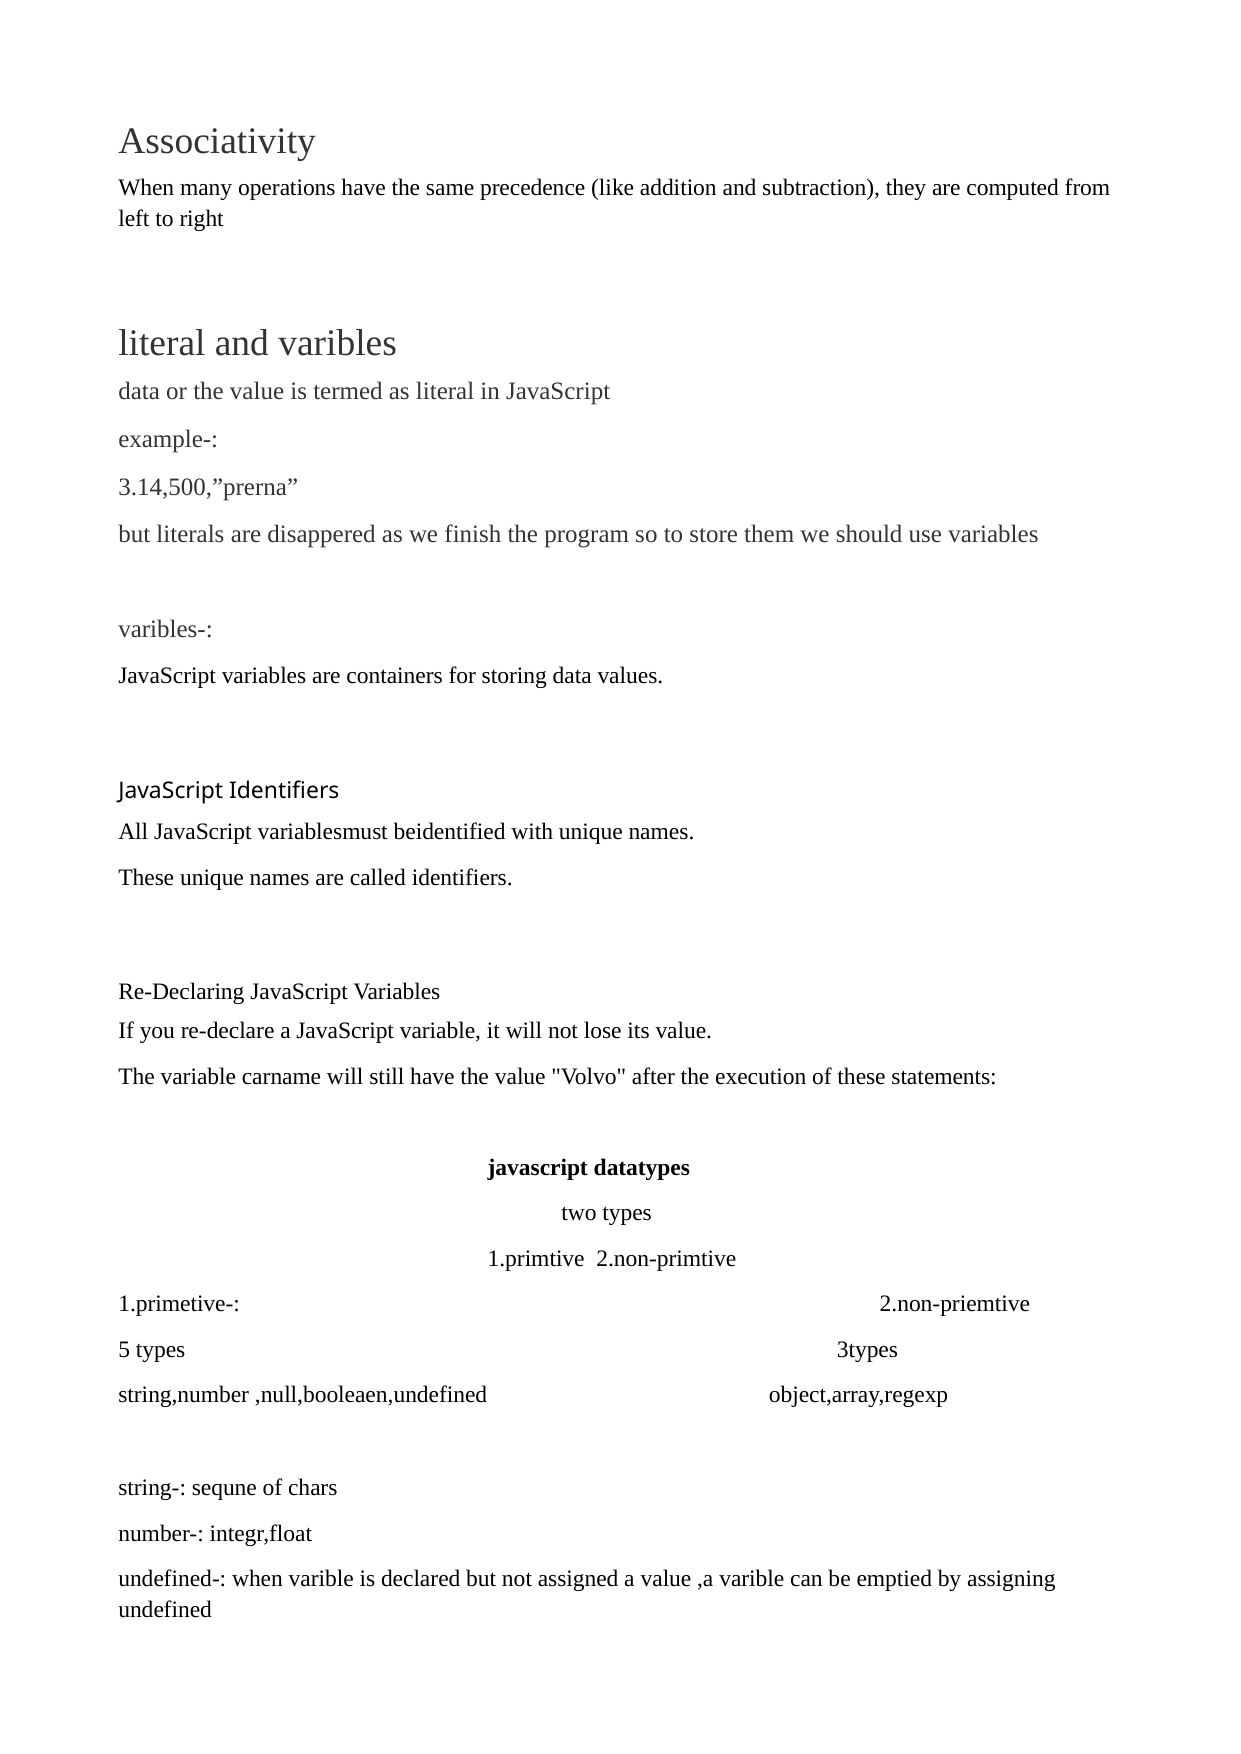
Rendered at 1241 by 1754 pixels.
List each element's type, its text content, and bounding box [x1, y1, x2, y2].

text All JavaScript variablesmust beidentified with unique names. [118, 818, 1122, 844]
text JavaScript variables are containers for storing data values. [118, 662, 1122, 689]
text These unique names are called identifiers. [118, 863, 1122, 890]
text 3.14,500,”prerna” [118, 472, 1122, 500]
subtitle literal and varibles [118, 321, 1122, 364]
subtitle Re-Declaring JavaScript Variables [118, 977, 1122, 1004]
text javascript datatypes [118, 1153, 1122, 1180]
text but literals are disappered as we finish the program so to store them we should use variables [118, 519, 1122, 548]
text 1.primetive-: 2.non-priemtive [118, 1290, 1122, 1317]
text 1.primtive 2.non-primtive [118, 1244, 1122, 1271]
text two types [118, 1199, 1122, 1226]
text string,number ,null,booleaen,undefined object,array,regexp [118, 1381, 1122, 1408]
text varibles-: [118, 614, 1122, 643]
text When many operations have the same precedence (like addition and subtraction), they are computed from left to right [118, 174, 1122, 232]
text example-: [118, 424, 1122, 453]
text data or the value is termed as literal in JavaScript [118, 376, 1122, 405]
subtitle Associativity [118, 118, 1122, 161]
text string-: sequne of chars [118, 1474, 1122, 1501]
text The variable carname will still have the value "Volvo" after the execution of these statements: [118, 1062, 1122, 1089]
text undefined-: when varible is declared but not assigned a value ,a varible can be emptied by assigning undefined [118, 1565, 1122, 1623]
subtitle JavaScript Identifiers [118, 774, 1122, 805]
text number-: integr,float [118, 1519, 1122, 1546]
text If you re-declare a JavaScript variable, it will not lose its value. [118, 1017, 1122, 1043]
text 5 types 3types [118, 1335, 1122, 1362]
